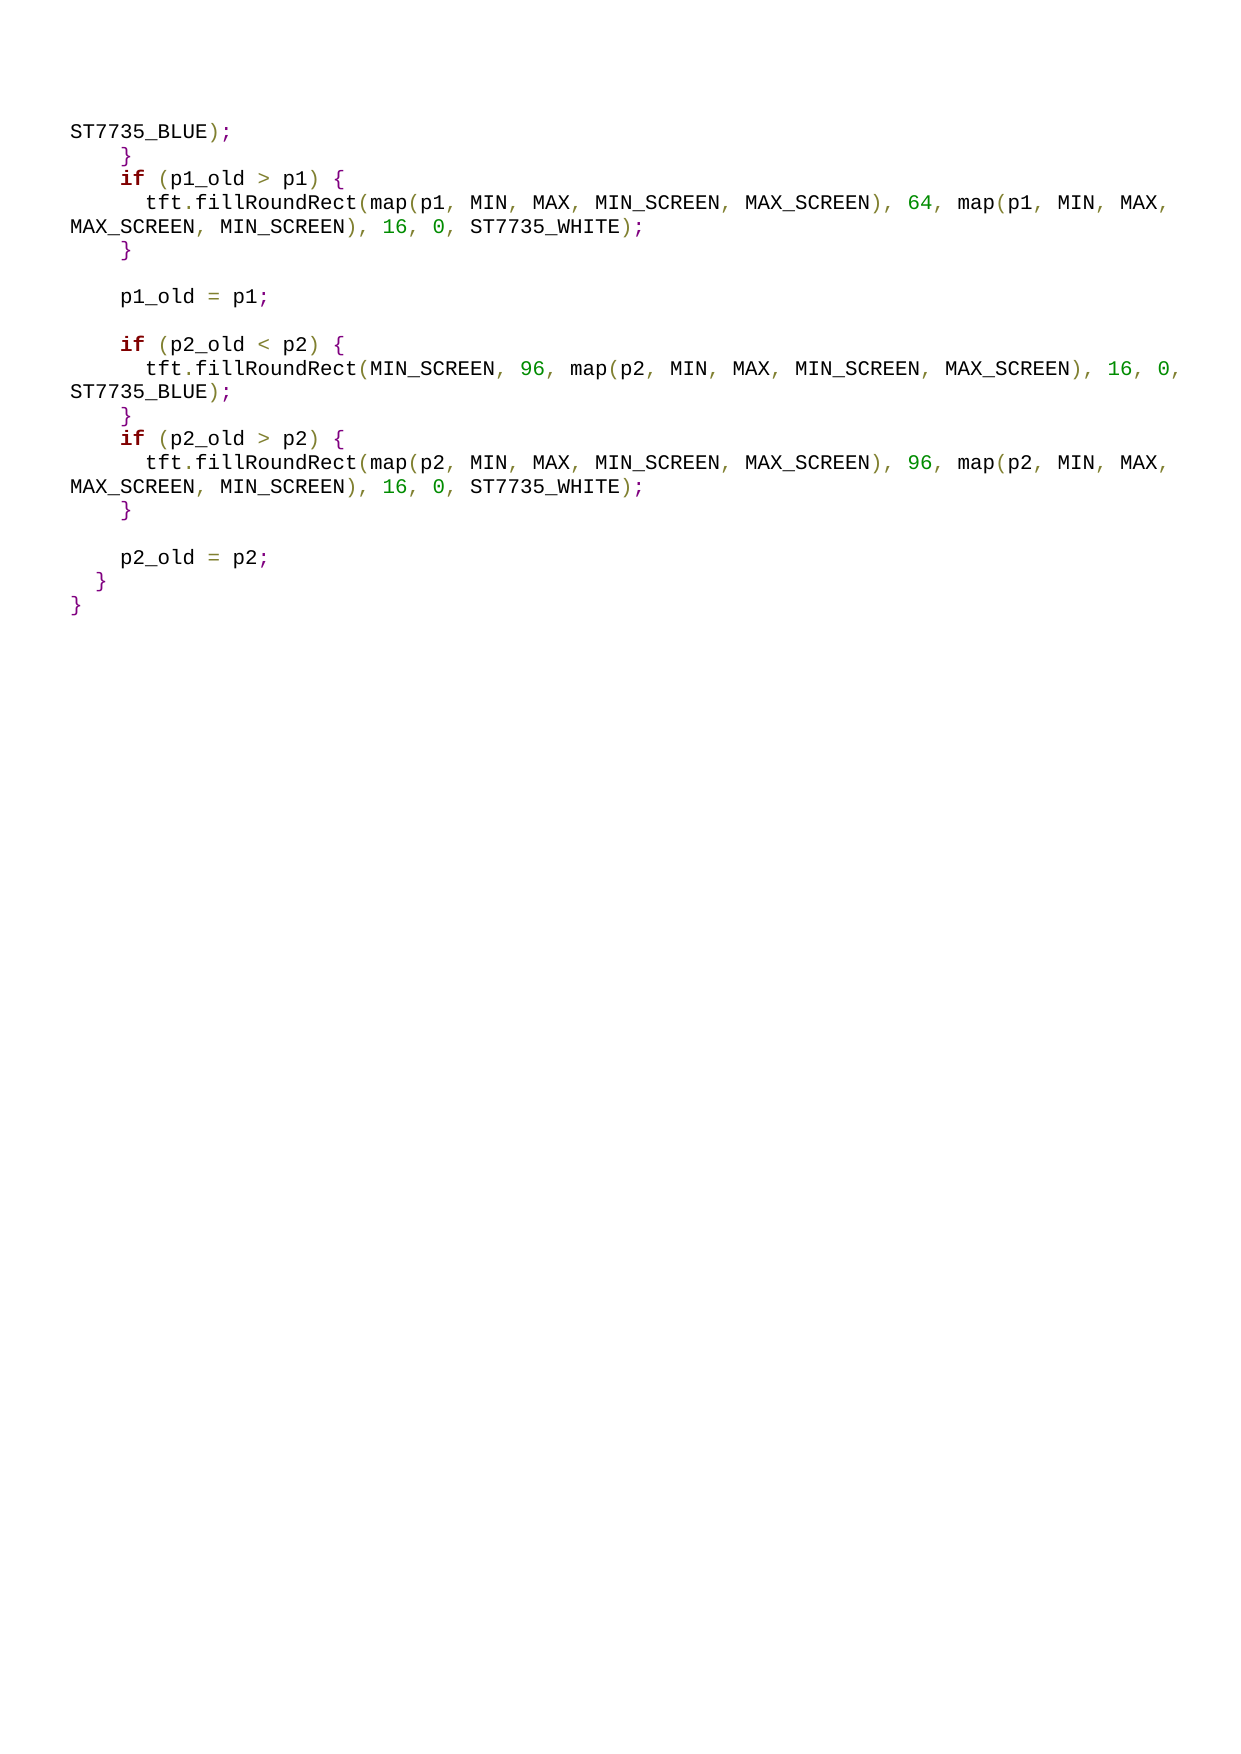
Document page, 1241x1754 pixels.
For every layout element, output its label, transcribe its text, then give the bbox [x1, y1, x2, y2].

table_header ST7735_BLUE); } if (p1_old > p1) { tft.fillRoundRect(map(p1, MIN, MAX, MIN_SCREEN, MAX_SCREEN), 64, map(p1, MIN, MAX, MAX_SCREEN, MIN_SCREEN), 16, 0, ST7735_WHITE); } p1_old = p1; if (p2_old < p2) { tft.fillRoundRect(MIN_SCREEN, 96, map(p2, MIN, MAX, MIN_SCREEN, MAX_SCREEN), 16, 0, ST7735_BLUE); } if (p2_old > p2) { tft.fillRoundRect(map(p2, MIN, MAX, MIN_SCREEN, MAX_SCREEN), 96, map(p2, MIN, MAX, MAX_SCREEN, MIN_SCREEN), 16, 0, ST7735_WHITE); } p2_old = p2; } } [67, 118, 1205, 650]
table_header [56, 118, 67, 650]
